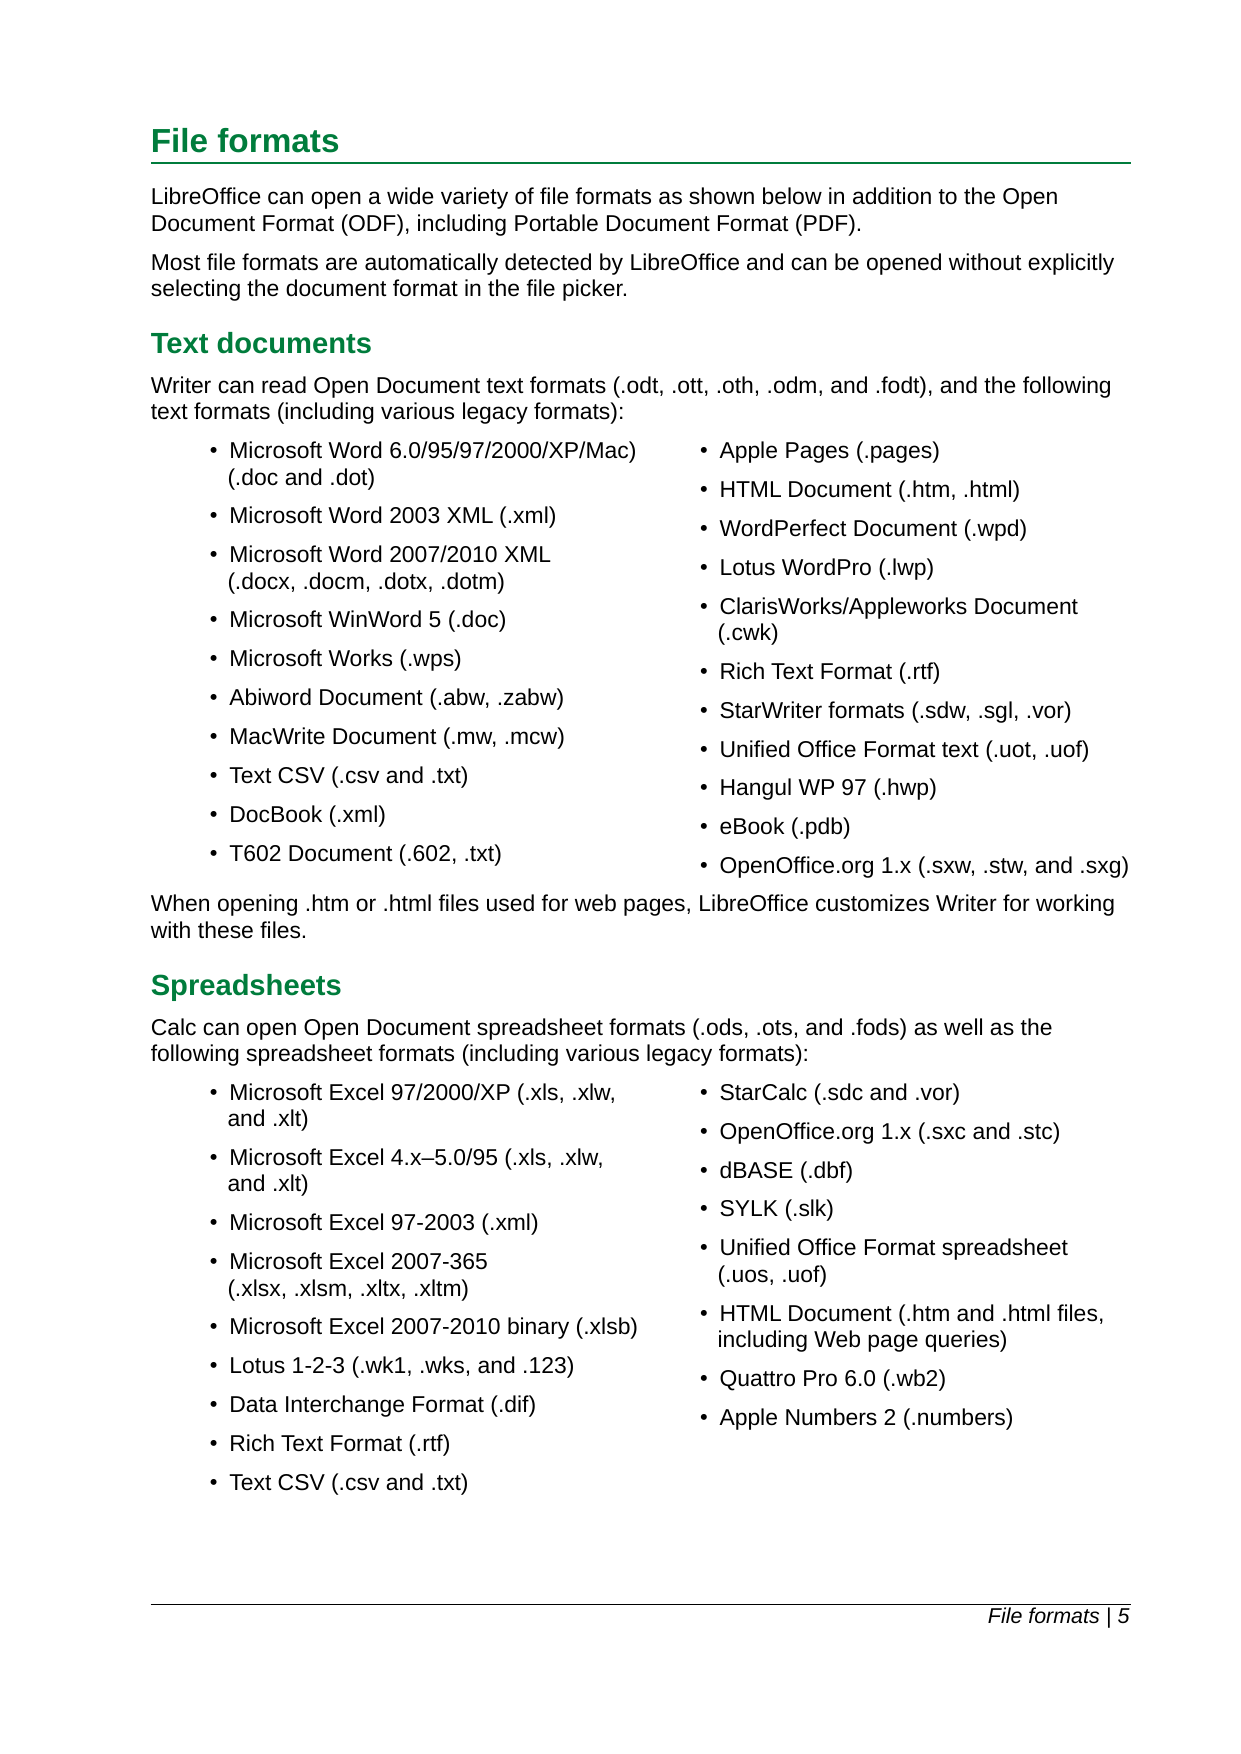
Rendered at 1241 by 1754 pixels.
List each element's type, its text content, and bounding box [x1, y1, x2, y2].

text When opening .htm or .html files used for web pages, LibreOffice customizes Writer for working with these files. [151, 890, 1131, 943]
list Calc can open Open Document spreadsheet formats (.ods, .ots, and .fods) as well as the following spreadsheet formats (including various legacy formats): [151, 1014, 1131, 1066]
subtitle Spreadsheets [151, 968, 1131, 1001]
list Writer can read Open Document text formats (.odt, .ott, .oth, .odm, and .fodt), and the following text formats (including various legacy formats): [151, 372, 1131, 425]
text LibreOffice can open a wide variety of file formats as shown below in addition to the Open Document Format (ODF), including Portable Document Format (PDF). [151, 183, 1131, 236]
subtitle File formats [151, 121, 1131, 162]
subtitle Text documents [151, 326, 1131, 359]
table_header Microsoft Word 6.0/95/97/2000/XP/Mac) (.doc and .dot) Microsoft Word 2003 XML (.xml) Microsoft Word 2007/2010 XML (.docx, .docm, .dotx, .dotm) Microsoft WinWord 5 (.doc) Microsoft Works (.wps) Abiword Document (.abw, .zabw) MacWrite Document (.mw, .mcw) Text CSV (.csv and .txt) DocBook (.xml) T602 Document (.602, .txt) [151, 437, 641, 878]
table_header Apple Pages (.pages) HTML Document (.htm, .html) WordPerfect Document (.wpd) Lotus WordPro (.lwp) ClarisWorks/Appleworks Document (.cwk) Rich Text Format (.rtf) StarWriter formats (.sdw, .sgl, .vor) Unified Office Format text (.uot, .uof) Hangul WP 97 (.hwp) eBook (.pdb) OpenOffice.org 1.x (.sxw, .stw, and .sxg) [641, 437, 1131, 878]
table_header Microsoft Excel 97/2000/XP (.xls, .xlw, and .xlt) Microsoft Excel 4.x–5.0/95 (.xls, .xlw, and .xlt) Microsoft Excel 97-2003 (.xml) Microsoft Excel 2007-365 (.xlsx, .xlsm, .xltx, .xltm) Microsoft Excel 2007-2010 binary (.xlsb) Lotus 1-2-3 (.wk1, .wks, and .123) Data Interchange Format (.dif) Rich Text Format (.rtf) Text CSV (.csv and .txt) [151, 1079, 641, 1495]
table_header StarCalc (.sdc and .vor) OpenOffice.org 1.x (.sxc and .stc) dBASE (.dbf) SYLK (.slk) Unified Office Format spreadsheet (.uos, .uof) HTML Document (.htm and .html files, including Web page queries) Quattro Pro 6.0 (.wb2) Apple Numbers 2 (.numbers) [641, 1079, 1131, 1495]
text Most file formats are automatically detected by LibreOffice and can be opened without explicitly selecting the document format in the file picker. [151, 248, 1131, 301]
